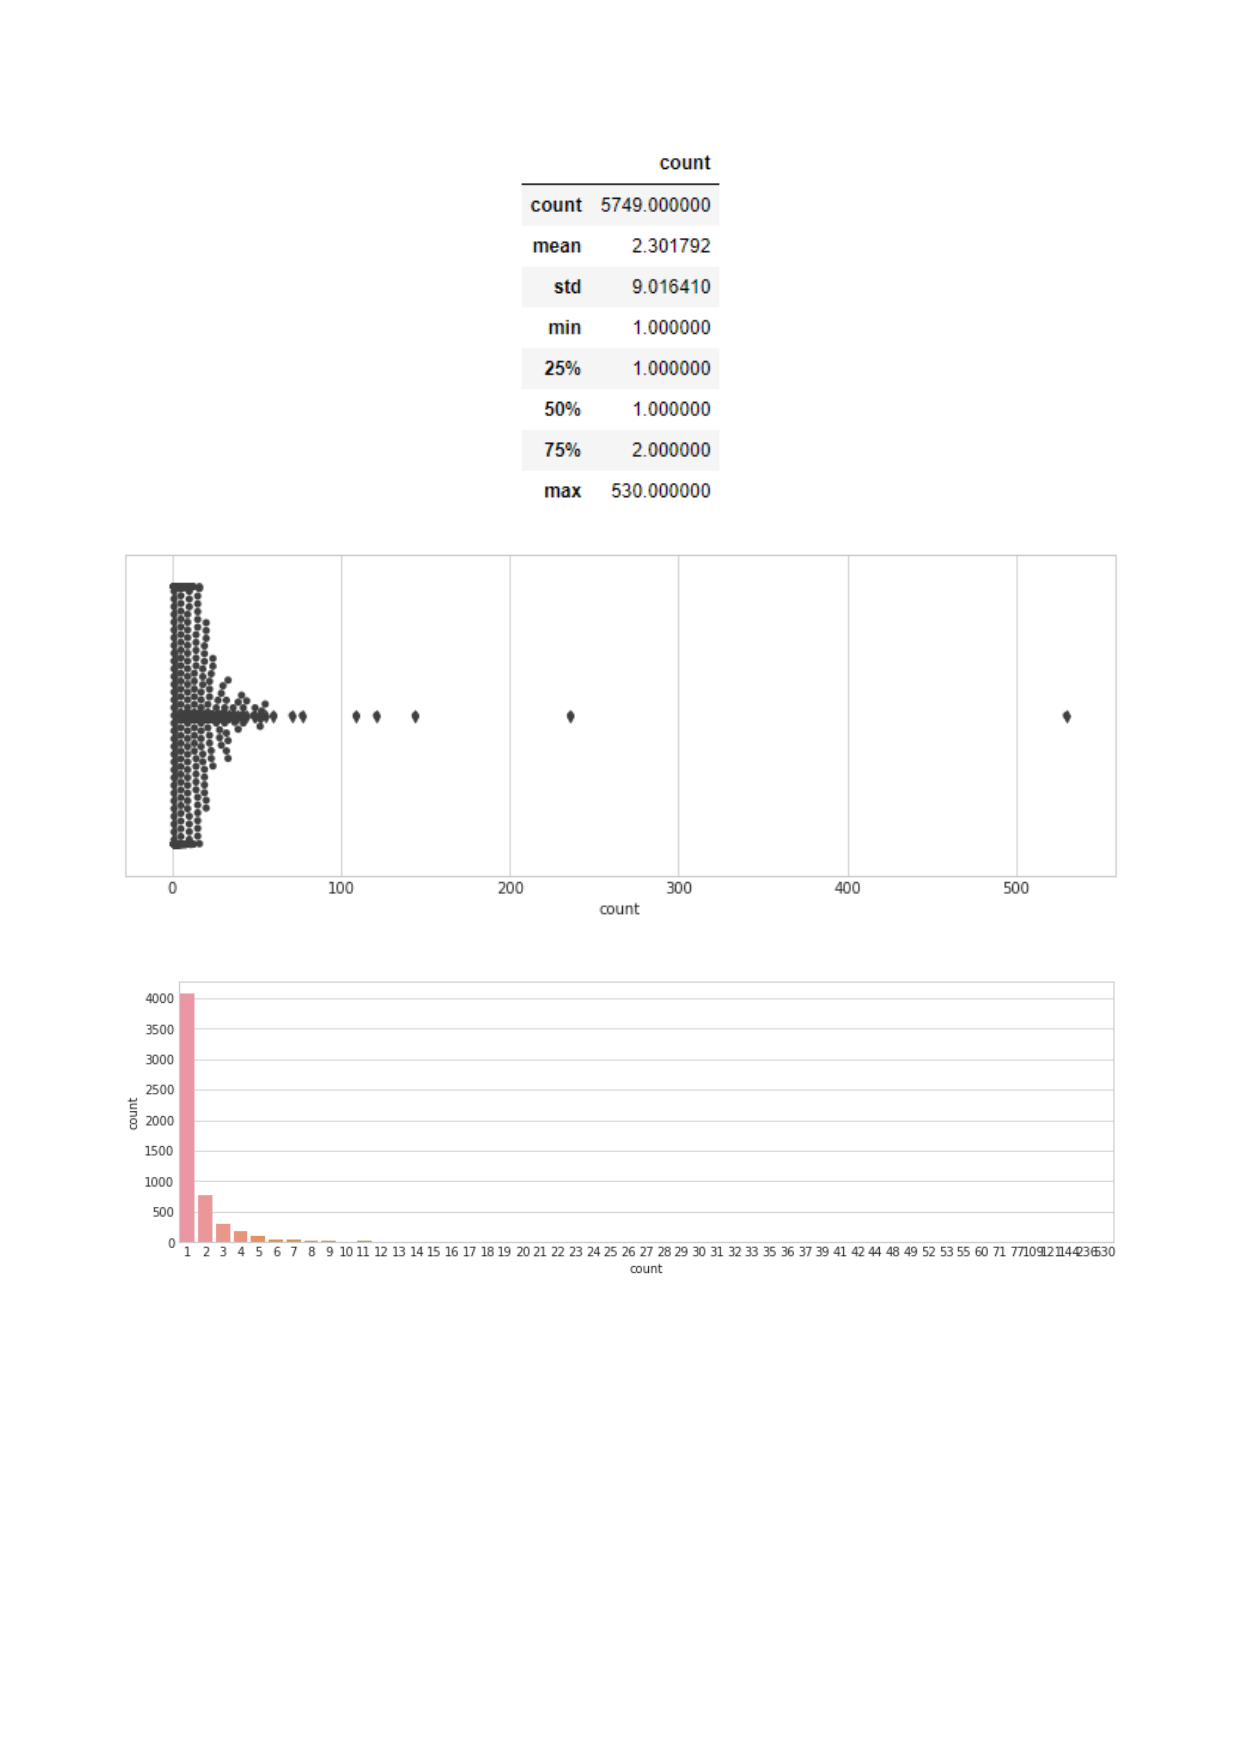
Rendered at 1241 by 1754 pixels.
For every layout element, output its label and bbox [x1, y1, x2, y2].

picture [511, 146, 729, 504]
picture [118, 549, 1123, 922]
picture [118, 978, 1123, 1278]
